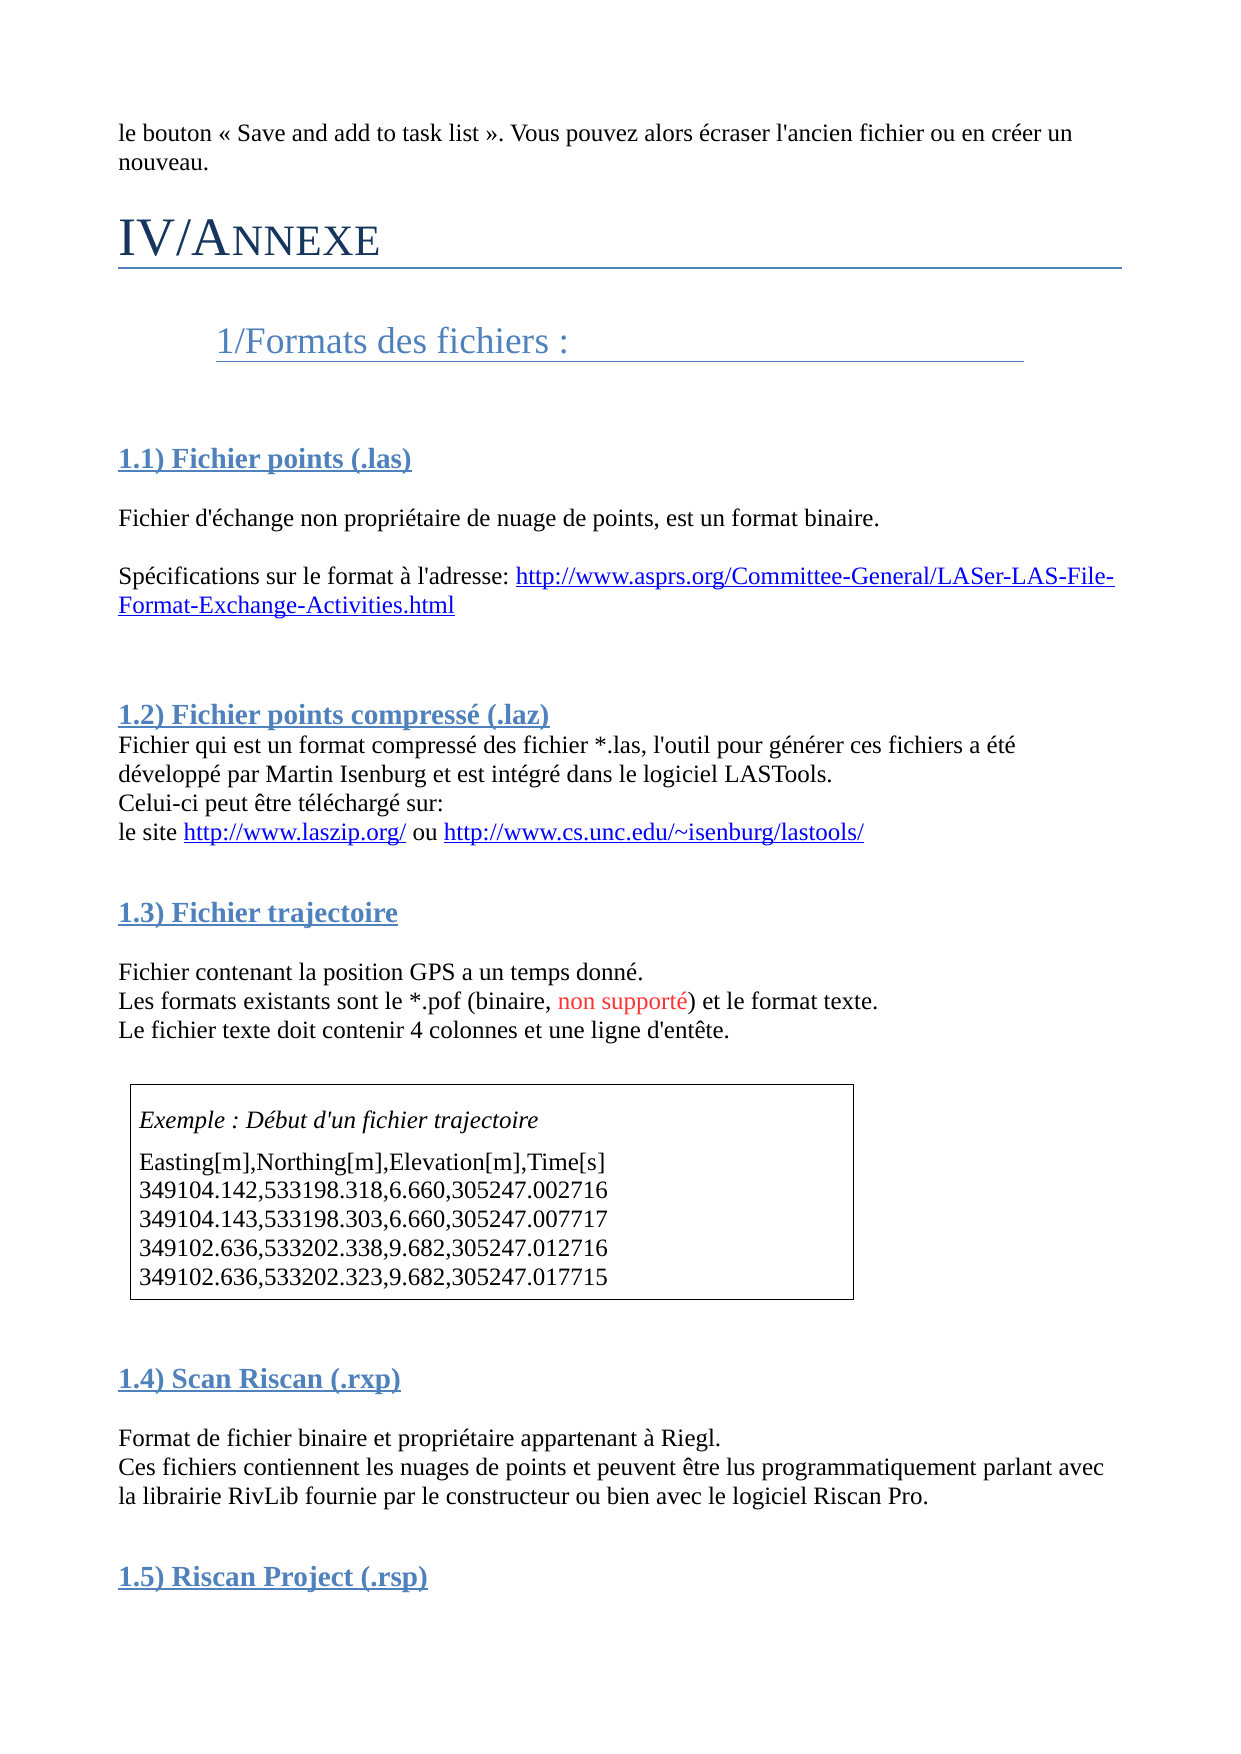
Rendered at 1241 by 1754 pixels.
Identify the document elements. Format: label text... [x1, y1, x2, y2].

text 349102.636,533202.323,9.682,305247.017715 [139, 1262, 844, 1291]
text Le fichier texte doit contenir 4 colonnes et une ligne d'entête. [118, 1015, 1122, 1043]
text 349104.142,533198.318,6.660,305247.002716 [139, 1176, 844, 1204]
title IV/Annexe [118, 204, 1122, 267]
subtitle 1.1) Fichier points (.las) [118, 441, 1122, 475]
text Celui-ci peut être téléchargé sur: [118, 788, 1122, 817]
text Ces fichiers contiennent les nuages de points et peuvent être lus programmatiquement parlant avec la librairie RivLib fournie par le constructeur ou bien avec le logiciel Riscan Pro. [118, 1452, 1122, 1509]
text Les formats existants sont le *.pof (binaire, non supporté) et le format texte. [118, 986, 1122, 1015]
text Exemple : Début d'un fichier trajectoire [139, 1106, 844, 1134]
text le bouton « Save and add to task list ». Vous pouvez alors écraser l'ancien fichier ou en créer un nouveau. [118, 118, 1122, 176]
text Spécifications sur le format à l'adresse: http://www.asprs.org/Committee-General/LASer-LAS-File-Format-Exchange-Activities.html [118, 561, 1122, 618]
text Easting[m],Northing[m],Elevation[m],Time[s] [139, 1147, 844, 1176]
text 349102.636,533202.338,9.682,305247.012716 [139, 1233, 844, 1262]
text Fichier contenant la position GPS a un temps donné. [118, 957, 1122, 986]
text le site http://www.laszip.org/ ou http://www.cs.unc.edu/~isenburg/lastools/ [118, 817, 1122, 845]
text Fichier qui est un format compressé des fichier *.las, l'outil pour générer ces fichiers a été développé par Martin Isenburg et est intégré dans le logiciel LASTools. [118, 730, 1122, 788]
subtitle 1.3) Fichier trajectoire [118, 895, 1122, 928]
text Fichier d'échange non propriétaire de nuage de points, est un format binaire. [118, 503, 1122, 532]
text 349104.143,533198.303,6.660,305247.007717 [139, 1204, 844, 1233]
text Format de fichier binaire et propriétaire appartenant à Riegl. [118, 1423, 1122, 1452]
subtitle 1.5) Riscan Project (.rsp) [118, 1559, 1122, 1593]
subtitle 1.4) Scan Riscan (.rxp) [118, 1361, 1122, 1394]
text 1/Formats des fichiers : [216, 318, 1024, 361]
subtitle 1.2) Fichier points compressé (.laz) [118, 697, 1122, 730]
